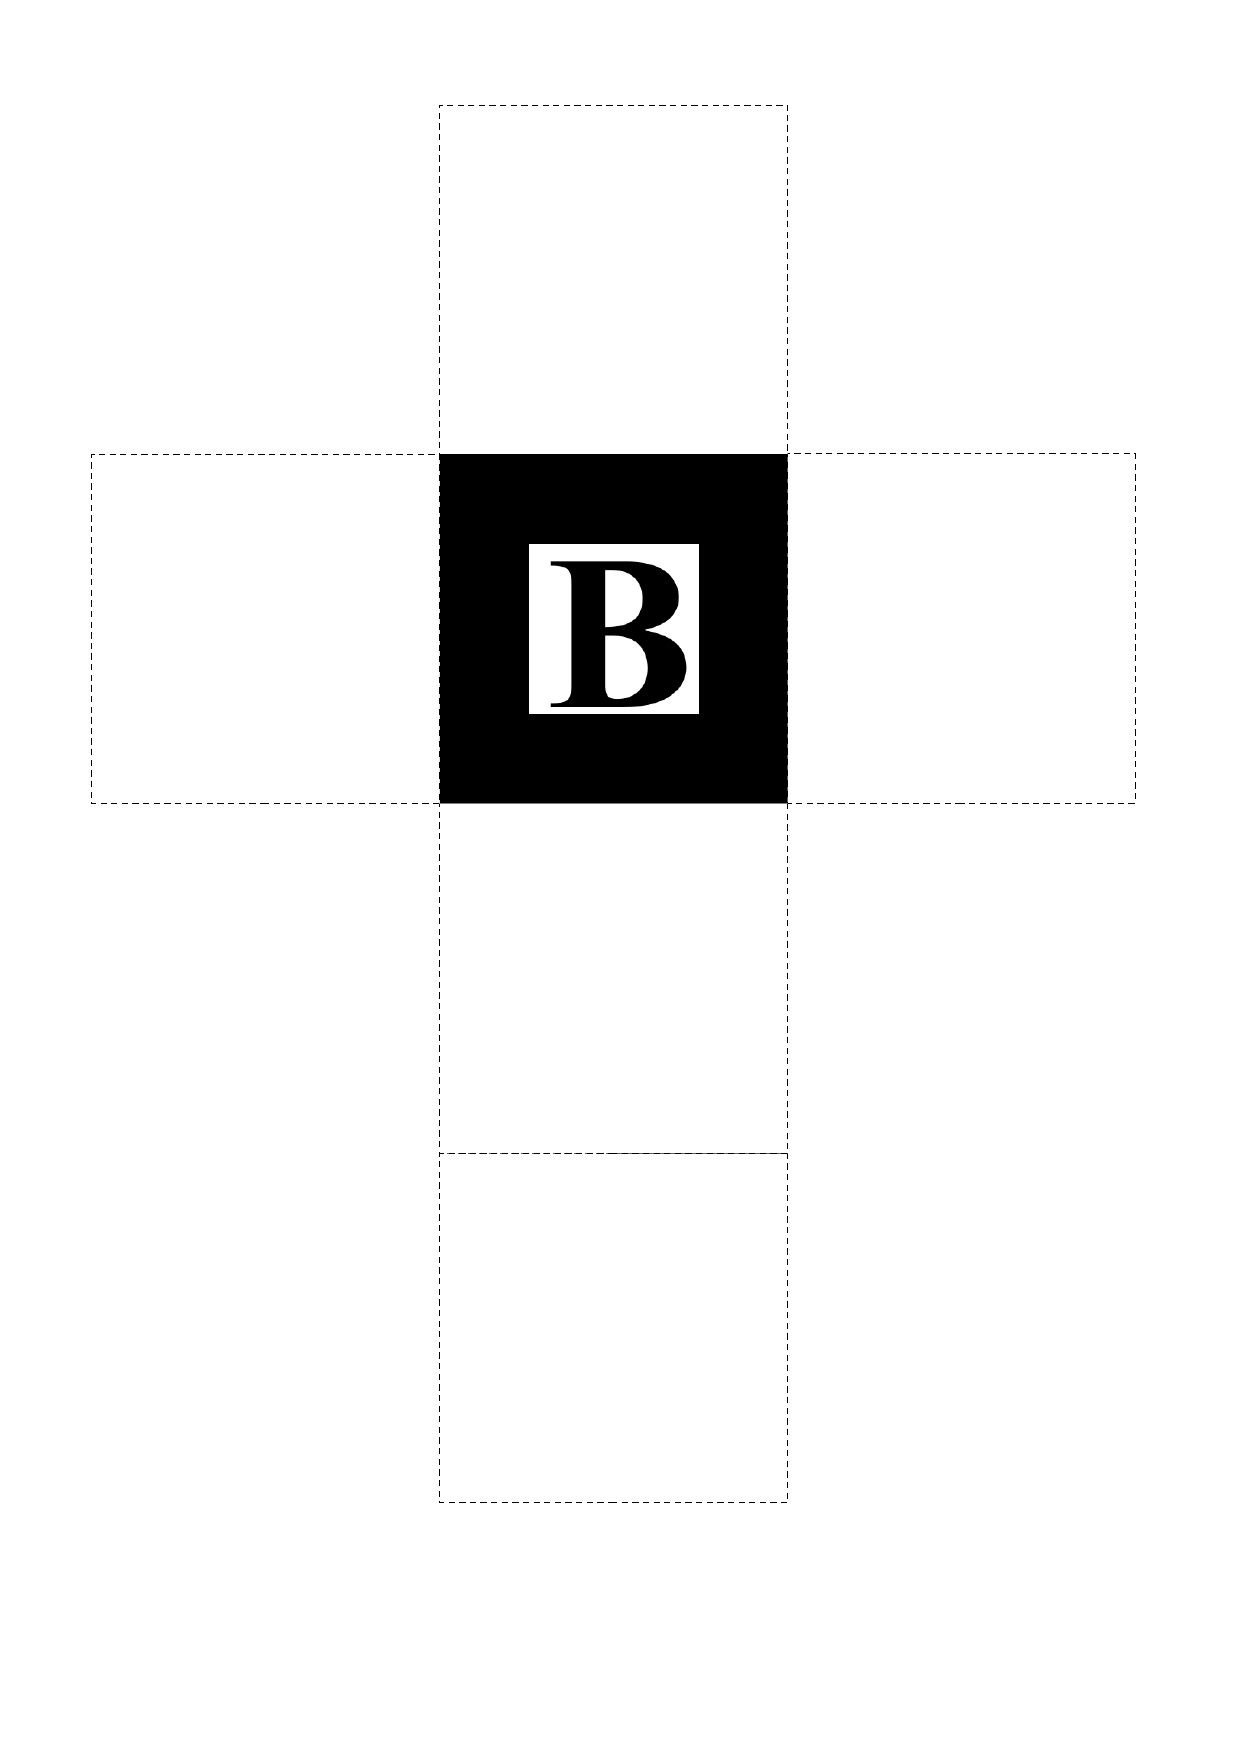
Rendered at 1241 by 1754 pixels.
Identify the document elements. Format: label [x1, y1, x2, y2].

picture [439, 454, 788, 804]
